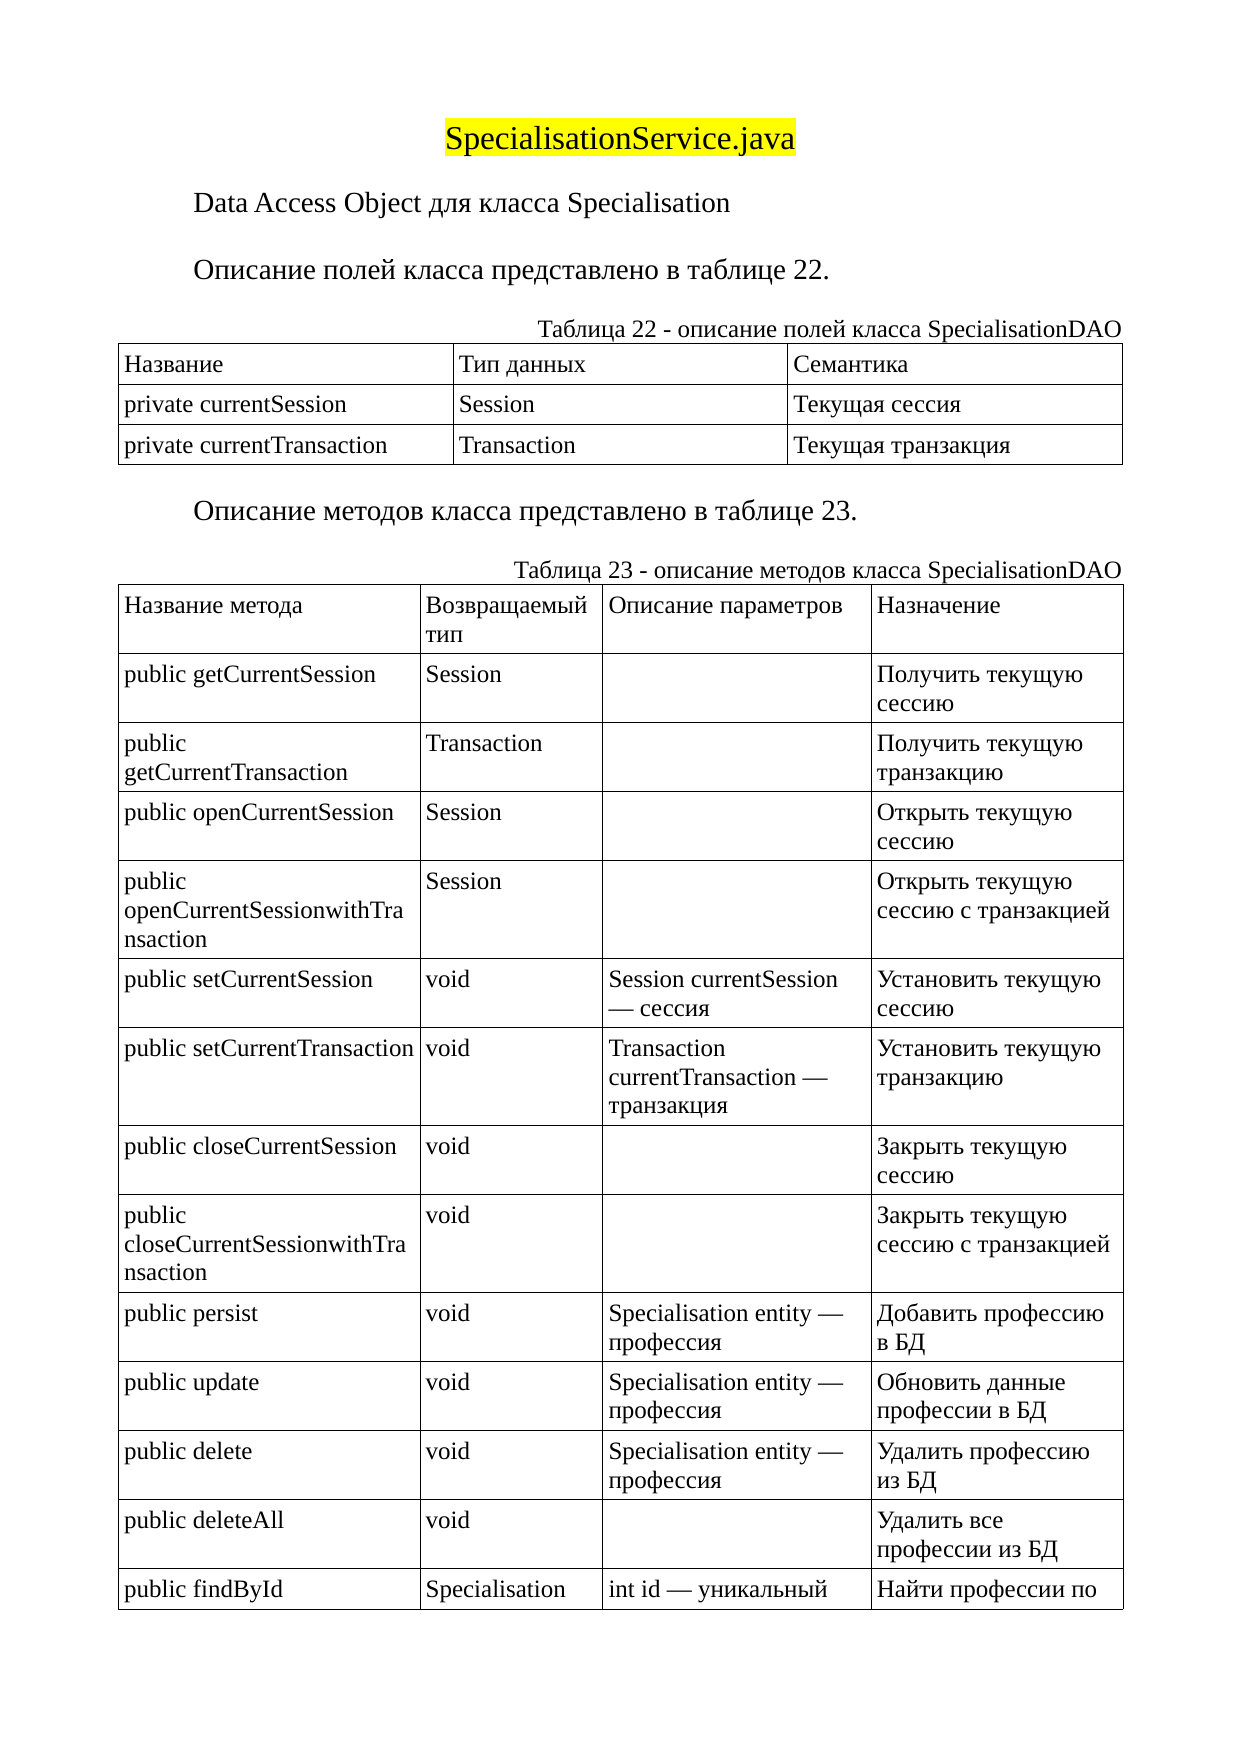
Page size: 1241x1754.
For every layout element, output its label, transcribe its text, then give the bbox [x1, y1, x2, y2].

table_cell Transaction [421, 723, 602, 791]
text Таблица 23 - описание методов класса SpecialisationDAO [118, 555, 1122, 584]
table_cell public openCurrentSession [119, 792, 420, 860]
table_cell public persist [119, 1293, 420, 1361]
text Таблица 22 - описание полей класса SpecialisationDAO [118, 314, 1122, 343]
table_cell Получить текущую транзакцию [872, 723, 1123, 791]
table_cell void [421, 959, 602, 1027]
table_cell Session [454, 385, 787, 424]
table_cell Transaction [454, 425, 787, 464]
table_cell [603, 792, 871, 860]
table_cell Открыть текущую сессию с транзакцией [872, 861, 1123, 958]
text SpecialisationService.java [118, 118, 1122, 156]
table_cell Удалить все профессии из БД [872, 1500, 1123, 1568]
table_cell public findById [119, 1569, 420, 1608]
table_cell void [421, 1362, 602, 1430]
table_cell int id — уникальный [603, 1569, 871, 1608]
table_cell Добавить профессию в БД [872, 1293, 1123, 1361]
table_cell public getCurrentSession [119, 654, 420, 722]
text Описание полей класса представлено в таблице 22. [118, 252, 1122, 286]
table_cell Specialisation [421, 1569, 602, 1608]
table_cell public closeCurrentSessionwithTransaction [119, 1195, 420, 1292]
table_cell public getCurrentTransaction [119, 723, 420, 791]
text Описание методов класса представлено в таблице 23. [118, 493, 1122, 527]
table_cell void [421, 1028, 602, 1125]
table_cell Установить текущую транзакцию [872, 1028, 1123, 1125]
table_cell [603, 654, 871, 722]
table_cell void [421, 1431, 602, 1499]
table_cell Session currentSession — сессия [603, 959, 871, 1027]
table_cell public deleteAll [119, 1500, 420, 1568]
table_cell [603, 723, 871, 791]
table_cell Открыть текущую сессию [872, 792, 1123, 860]
table_cell public setCurrentSession [119, 959, 420, 1027]
table_cell Закрыть текущую сессию с транзакцией [872, 1195, 1123, 1292]
table_cell [603, 861, 871, 958]
table_cell void [421, 1195, 602, 1292]
table_cell Найти профессии по [872, 1569, 1123, 1608]
table_cell public openCurrentSessionwithTransaction [119, 861, 420, 958]
table_cell Закрыть текущую сессию [872, 1126, 1123, 1194]
table_cell Specialisation entity — профессия [603, 1362, 871, 1430]
table_header Семантика [788, 344, 1122, 384]
table_cell Получить текущую сессию [872, 654, 1123, 722]
table_header Название метода [119, 585, 420, 653]
table_cell private currentTransaction [119, 425, 453, 464]
table_cell Transaction currentTransaction — транзакция [603, 1028, 871, 1125]
table_cell void [421, 1293, 602, 1361]
table_header Назначение [872, 585, 1123, 653]
table_cell void [421, 1126, 602, 1194]
table_cell Specialisation entity — профессия [603, 1431, 871, 1499]
table_cell private currentSession [119, 385, 453, 424]
table_cell Удалить профессию из БД [872, 1431, 1123, 1499]
table_header Тип данных [454, 344, 787, 384]
table_cell Установить текущую сессию [872, 959, 1123, 1027]
table_cell public update [119, 1362, 420, 1430]
table_cell [603, 1500, 871, 1568]
table_cell Обновить данные профессии в БД [872, 1362, 1123, 1430]
table_header Название [119, 344, 453, 384]
table_cell void [421, 1500, 602, 1568]
table_cell [603, 1195, 871, 1292]
table_cell public closeCurrentSession [119, 1126, 420, 1194]
table_cell Session [421, 861, 602, 958]
table_cell Session [421, 792, 602, 860]
table_cell Текущая транзакция [788, 425, 1122, 464]
table_cell public setCurrentTransaction [119, 1028, 420, 1125]
table_cell Specialisation entity — профессия [603, 1293, 871, 1361]
table_cell public delete [119, 1431, 420, 1499]
text Data Access Object для класса Specialisation [118, 185, 1122, 219]
table_cell Текущая сессия [788, 385, 1122, 424]
table_cell Session [421, 654, 602, 722]
table_header Возвращаемый тип [421, 585, 602, 653]
table_cell [603, 1126, 871, 1194]
table_header Описание параметров [603, 585, 871, 653]
